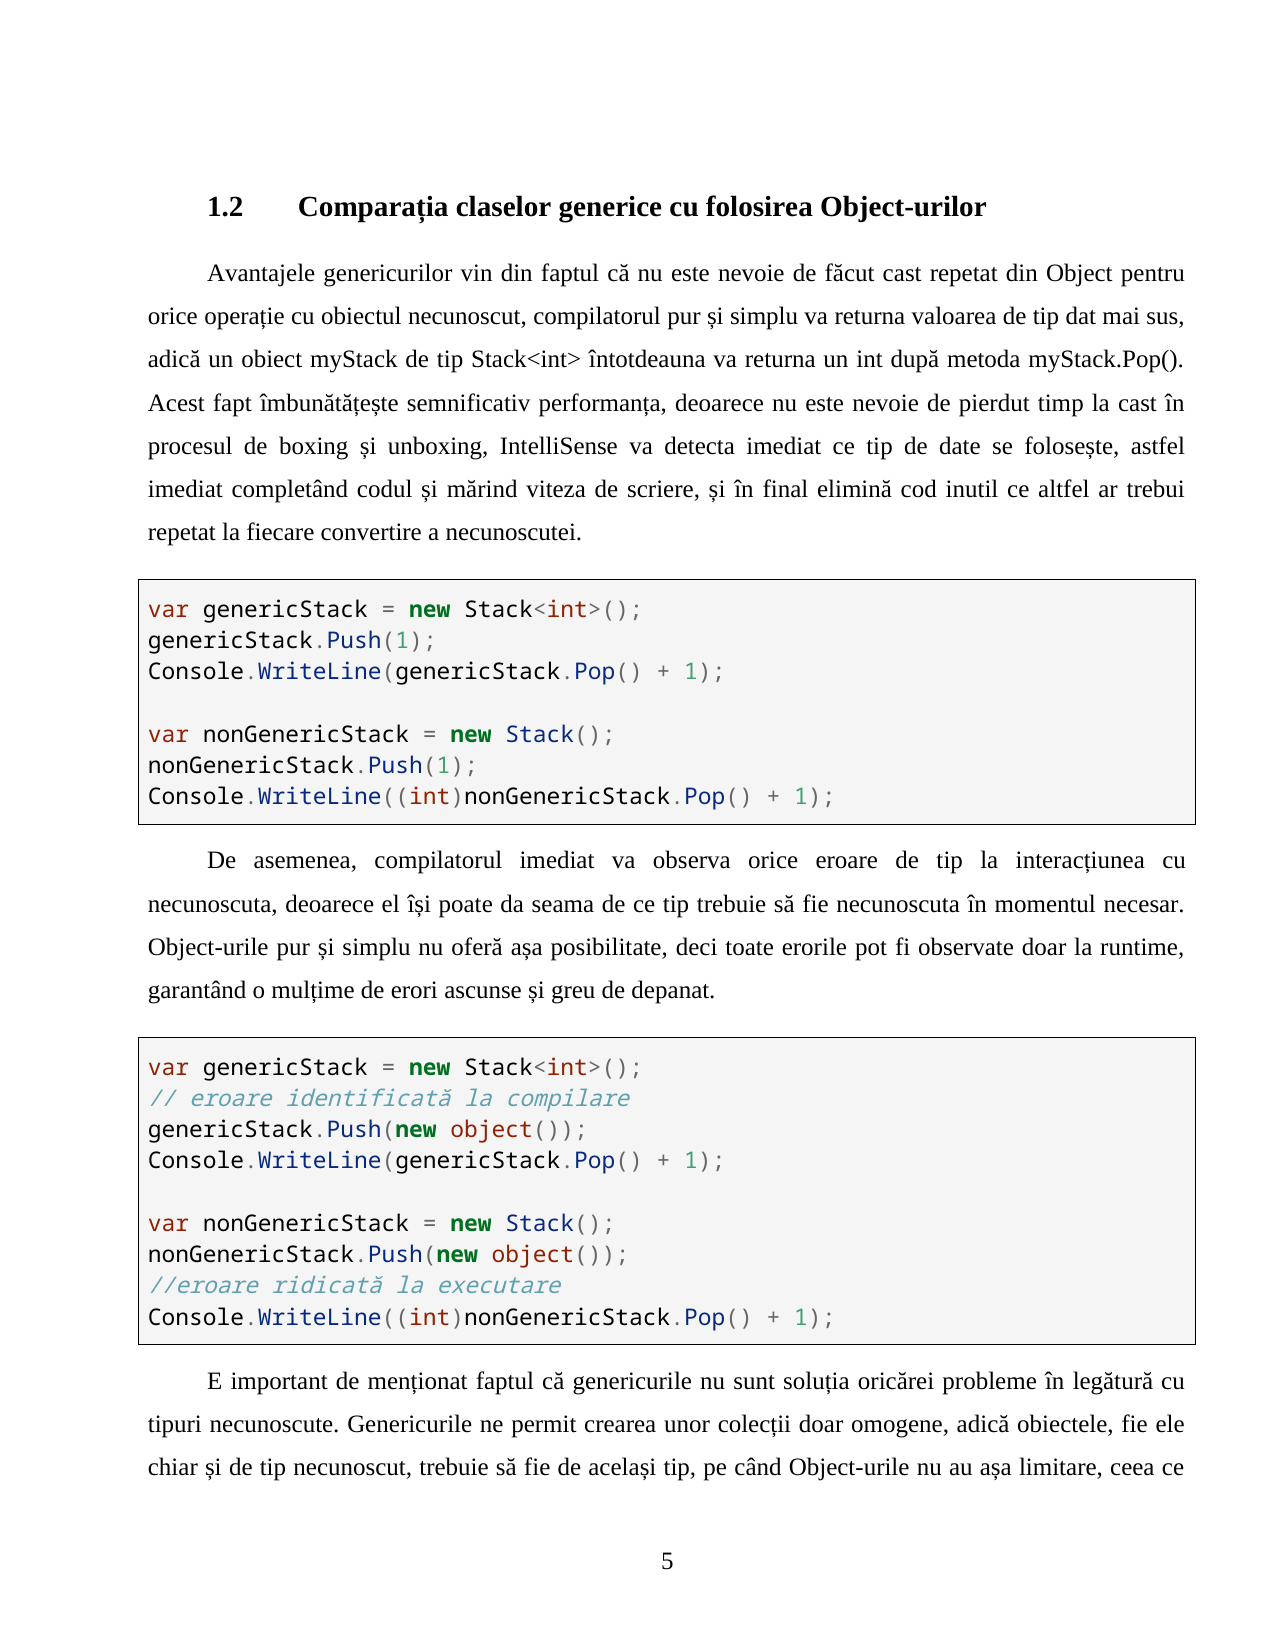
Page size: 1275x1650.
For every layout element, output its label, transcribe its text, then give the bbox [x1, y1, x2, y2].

subtitle 1.2 Comparația claselor generice cu folosirea Object-urilor [148, 189, 1186, 223]
text Avantajele genericurilor vin din faptul că nu este nevoie de făcut cast repetat din Object pentru orice operație cu obiectul necunoscut, compilatorul pur și simplu va returna valoarea de tip dat mai sus, adică un obiect myStack de tip Stack<int> întotdeauna va returna un int după metoda myStack.Pop(). Acest fapt îmbunătățește semnificativ performanța, deoarece nu este nevoie de pierdut timp la cast în procesul de boxing și unboxing, IntelliSense va detecta imediat ce tip de date se folosește, astfel imediat completând codul și mărind viteza de scriere, și în final elimină cod inutil ce altfel ar trebui repetat la fiecare convertire a necunoscutei. [148, 258, 1186, 546]
text var genericStack = new Stack<int>(); // eroare identificată la compilare genericStack.Push(new object()); Console.WriteLine(genericStack.Pop() + 1); var nonGenericStack = new Stack(); nonGenericStack.Push(new object()); //eroare ridicată la executare Console.WriteLine((int)nonGenericStack.Pop() + 1); [139, 1038, 1195, 1344]
text var genericStack = new Stack<int>(); genericStack.Push(1); Console.WriteLine(genericStack.Pop() + 1); var nonGenericStack = new Stack(); nonGenericStack.Push(1); Console.WriteLine((int)nonGenericStack.Pop() + 1); [139, 580, 1195, 824]
text E important de menționat faptul că genericurile nu sunt soluția oricărei probleme în legătură cu tipuri necunoscute. Genericurile ne permit crearea unor colecții doar omogene, adică obiectele, fie ele chiar și de tip necunoscut, trebuie să fie de același tip, pe când Object-urile nu au așa limitare, ceea ce [148, 1366, 1186, 1481]
text De asemenea, compilatorul imediat va observa orice eroare de tip la interacțiunea cu necunoscuta, deoarece el își poate da seama de ce tip trebuie să fie necunoscuta în momentul necesar. Object-urile pur și simplu nu oferă așa posibilitate, deci toate erorile pot fi observate doar la runtime, garantând o mulțime de erori ascunse și greu de depanat. [148, 846, 1186, 1004]
